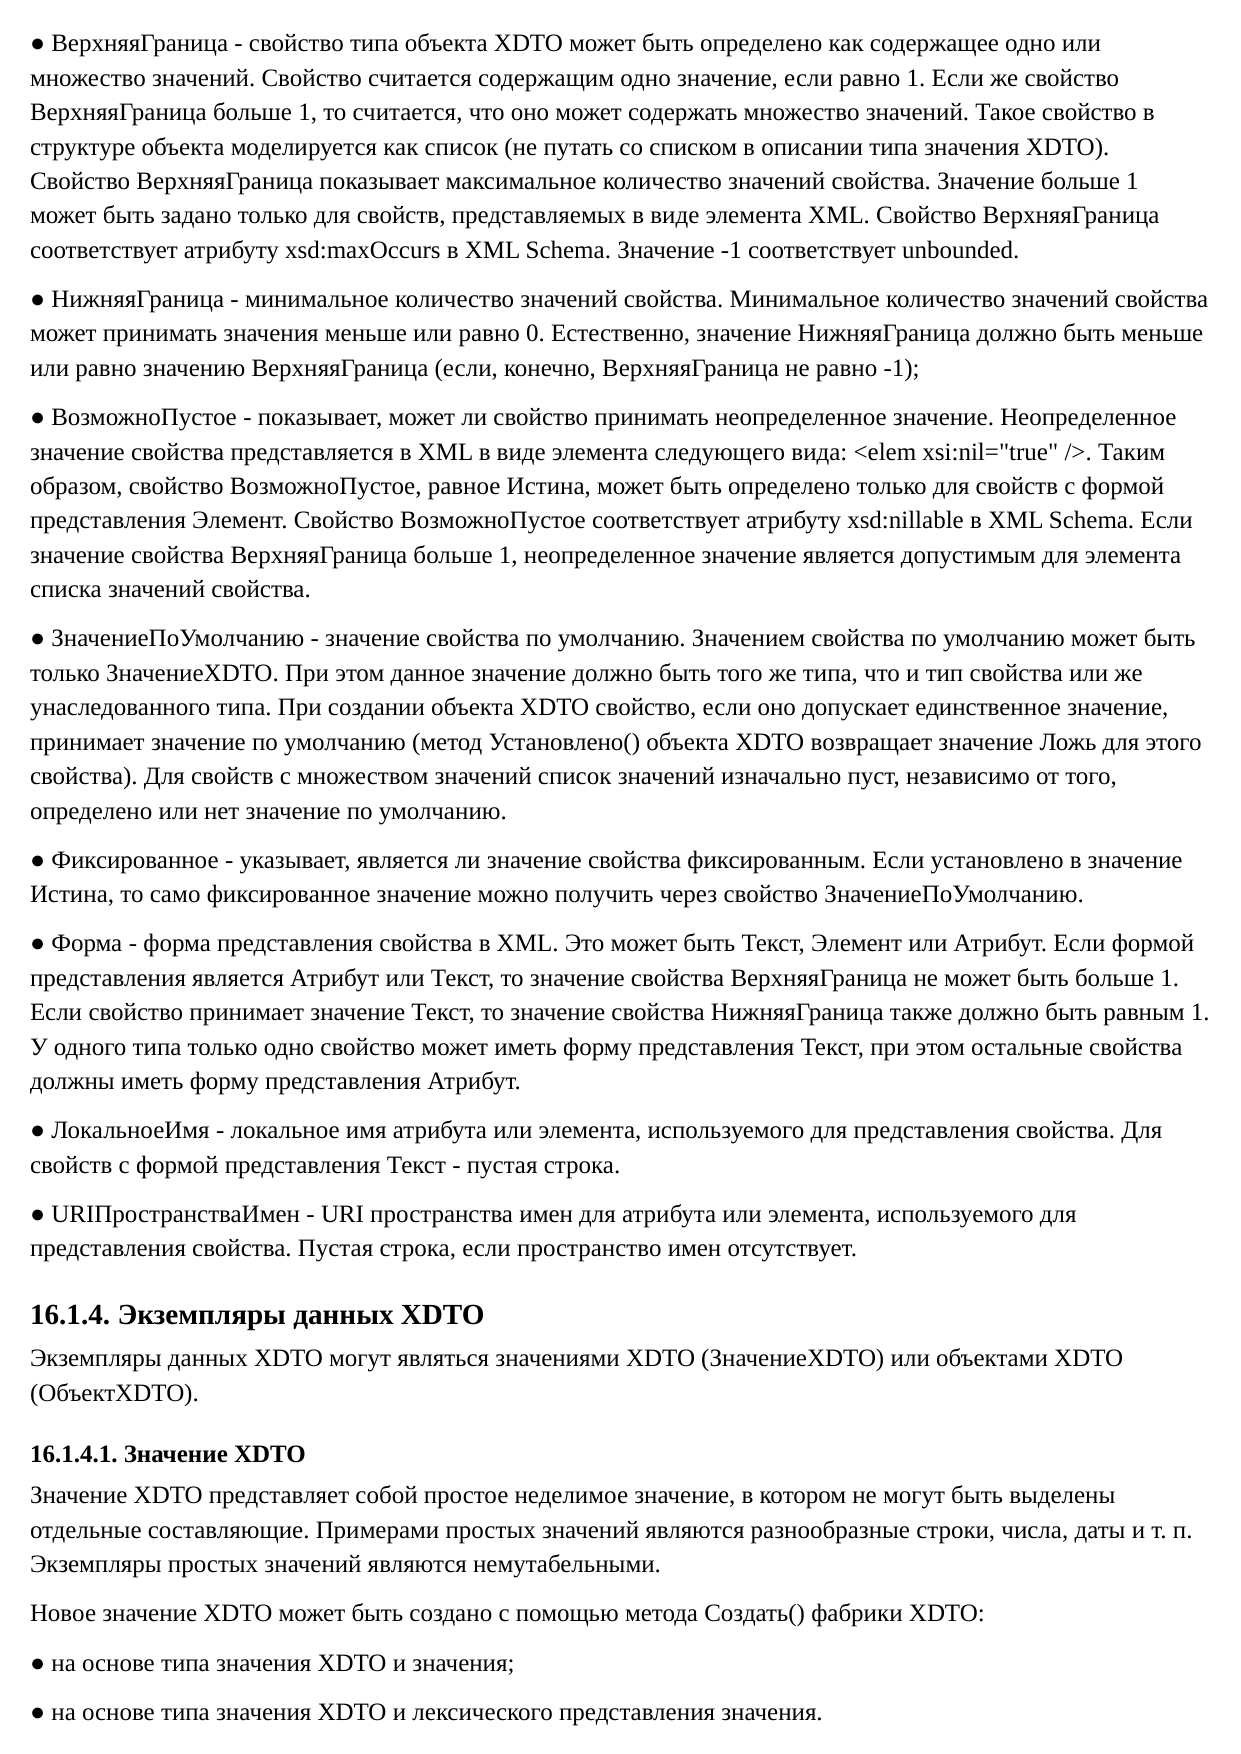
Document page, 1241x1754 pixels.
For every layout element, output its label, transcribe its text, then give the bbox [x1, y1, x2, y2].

text ● на основе типа значения XDTO и лексического представления значения. [30, 1697, 1211, 1725]
text ● ЛокальноеИмя ‑ локальное имя атрибута или элемента, используемого для представления свойства. Для свойств с формой представления Текст ‑ пустая строка. [30, 1116, 1211, 1179]
text ● Фиксированное ‑ указывает, является ли значение свойства фиксированным. Если установлено в значение Истина, то само фиксированное значение можно получить через свойство ЗначениеПоУмолчанию. [30, 845, 1211, 908]
subtitle 16.1.4. Экземпляры данных XDTO [30, 1297, 1211, 1331]
text ● ВерхняяГраница ‑ свойство типа объекта XDTO может быть определено как содержащее одно или множество значений. Свойство считается содержащим одно значение, если равно 1. Если же свойство ВерхняяГраница больше 1, то считается, что оно может содержать множество значений. Такое свойство в структуре объекта моделируется как список (не путать со списком в описании типа значения XDTO). Свойство ВерхняяГраница показывает максимальное количество значений свойства. Значение больше 1 может быть задано только для свойств, представляемых в виде элемента XML. Свойство ВерхняяГраница соответствует атрибуту xsd:maxOccurs в XML Schema. Значение -1 соответствует unbounded. [30, 28, 1211, 264]
text ● ЗначениеПоУмолчанию ‑ значение свойства по умолчанию. Значением свойства по умолчанию может быть только ЗначениеXDTO. При этом данное значение должно быть того же типа, что и тип свойства или же унаследованного типа. При создании объекта XDTO свойство, если оно допускает единственное значение, принимает значение по умолчанию (метод Установлено() объекта XDTO возвращает значение Ложь для этого свойства). Для свойств с множеством значений список значений изначально пуст, независимо от того, определено или нет значение по умолчанию. [30, 623, 1211, 825]
text Новое значение XDTO может быть создано с помощью метода Создать() фабрики XDTO: [30, 1598, 1211, 1627]
text ● URIПространстваИмен ‑ URI пространства имен для атрибута или элемента, используемого для представления свойства. Пустая строка, если пространство имен отсутствует. [30, 1199, 1211, 1262]
text Экземпляры данных XDTO могут являться значениями XDTO (ЗначениеXDTO) или объектами XDTO (ОбъектXDTO). [30, 1343, 1211, 1406]
text ● на основе типа значения XDTO и значения; [30, 1648, 1211, 1676]
text ● Форма ‑ форма представления свойства в XML. Это может быть Текст, Элемент или Атрибут. Если формой представления является Атрибут или Текст, то значение свойства ВерхняяГраница не может быть больше 1. Если свойство принимает значение Текст, то значение свойства НижняяГраница также должно быть равным 1. У одного типа только одно свойство может иметь форму представления Текст, при этом остальные свойства должны иметь форму представления Атрибут. [30, 928, 1211, 1095]
text Значение XDTO представляет собой простое неделимое значение, в котором не могут быть выделены отдельные составляющие. Примерами простых значений являются разнообразные строки, числа, даты и т. п. Экземпляры простых значений являются немутабельными. [30, 1481, 1211, 1578]
subtitle 16.1.4.1. Значение XDTO [30, 1439, 1211, 1468]
text ● НижняяГраница ‑ минимальное количество значений свойства. Минимальное количество значений свойства может принимать значения меньше или равно 0. Естественно, значение НижняяГраница должно быть меньше или равно значению ВерхняяГраница (если, конечно, ВерхняяГраница не равно -1); [30, 284, 1211, 382]
text ● ВозможноПустое ‑ показывает, может ли свойство принимать неопределенное значение. Неопределенное значение свойства представляется в XML в виде элемента следующего вида: <elem xsi:nil="true" />. Таким образом, свойство ВозможноПустое, равное Истина, может быть определено только для свойств с формой представления Элемент. Свойство ВозможноПустое соответствует атрибуту xsd:nillable в XML Schema. Если значение свойства ВерхняяГраница больше 1, неопределенное значение является допустимым для элемента списка значений свойства. [30, 402, 1211, 603]
